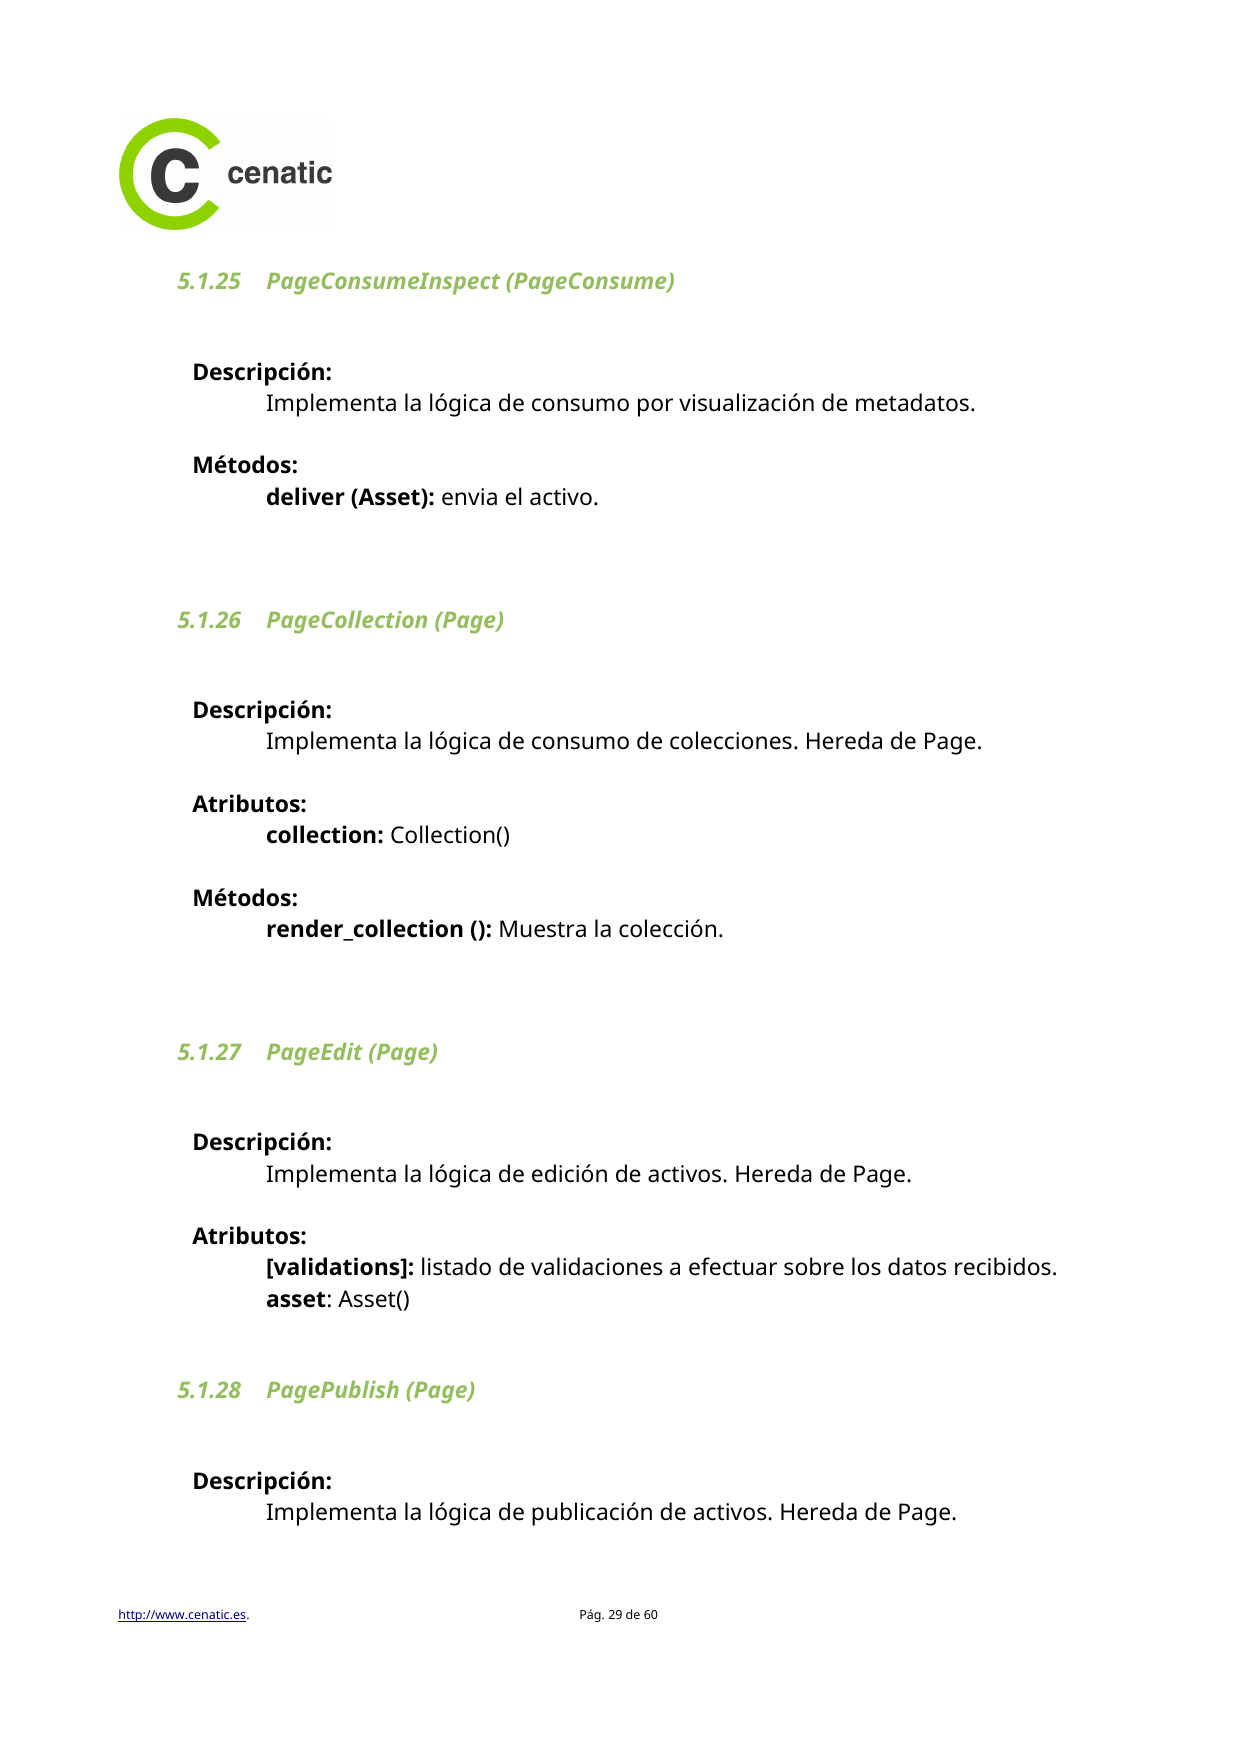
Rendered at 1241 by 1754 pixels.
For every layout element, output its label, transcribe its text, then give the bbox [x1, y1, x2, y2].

subtitle PageEdit (Page) [118, 1036, 1122, 1067]
text Descripción: [192, 1465, 1122, 1496]
text Implementa la lógica de publicación de activos. Hereda de Page. [266, 1496, 1122, 1527]
subtitle PageConsumeInspect (PageConsume) [118, 265, 1122, 296]
text Descripción: [192, 1126, 1122, 1157]
text Implementa la lógica de consumo por visualización de metadatos. [266, 387, 1122, 418]
text Implementa la lógica de consumo de colecciones. Hereda de Page. [266, 725, 1122, 756]
text Métodos: [192, 881, 1122, 913]
text Implementa la lógica de edición de activos. Hereda de Page. [266, 1157, 1122, 1189]
subtitle PagePublish (Page) [118, 1374, 1122, 1406]
text Métodos: [192, 449, 1122, 480]
text Descripción: [192, 355, 1122, 387]
text Atributos: [192, 1220, 1122, 1251]
text Descripción: [192, 694, 1122, 725]
text [validations]: listado de validaciones a efectuar sobre los datos recibidos. [266, 1251, 1122, 1282]
subtitle PageCollection (Page) [118, 604, 1122, 635]
text deliver (Asset): envia el activo. [192, 480, 1122, 512]
text render_collection (): Muestra la colección. [266, 913, 1122, 944]
picture [119, 118, 332, 230]
text collection: Collection() [266, 819, 1122, 850]
text Atributos: [192, 788, 1122, 819]
text asset: Asset() [266, 1282, 1122, 1314]
